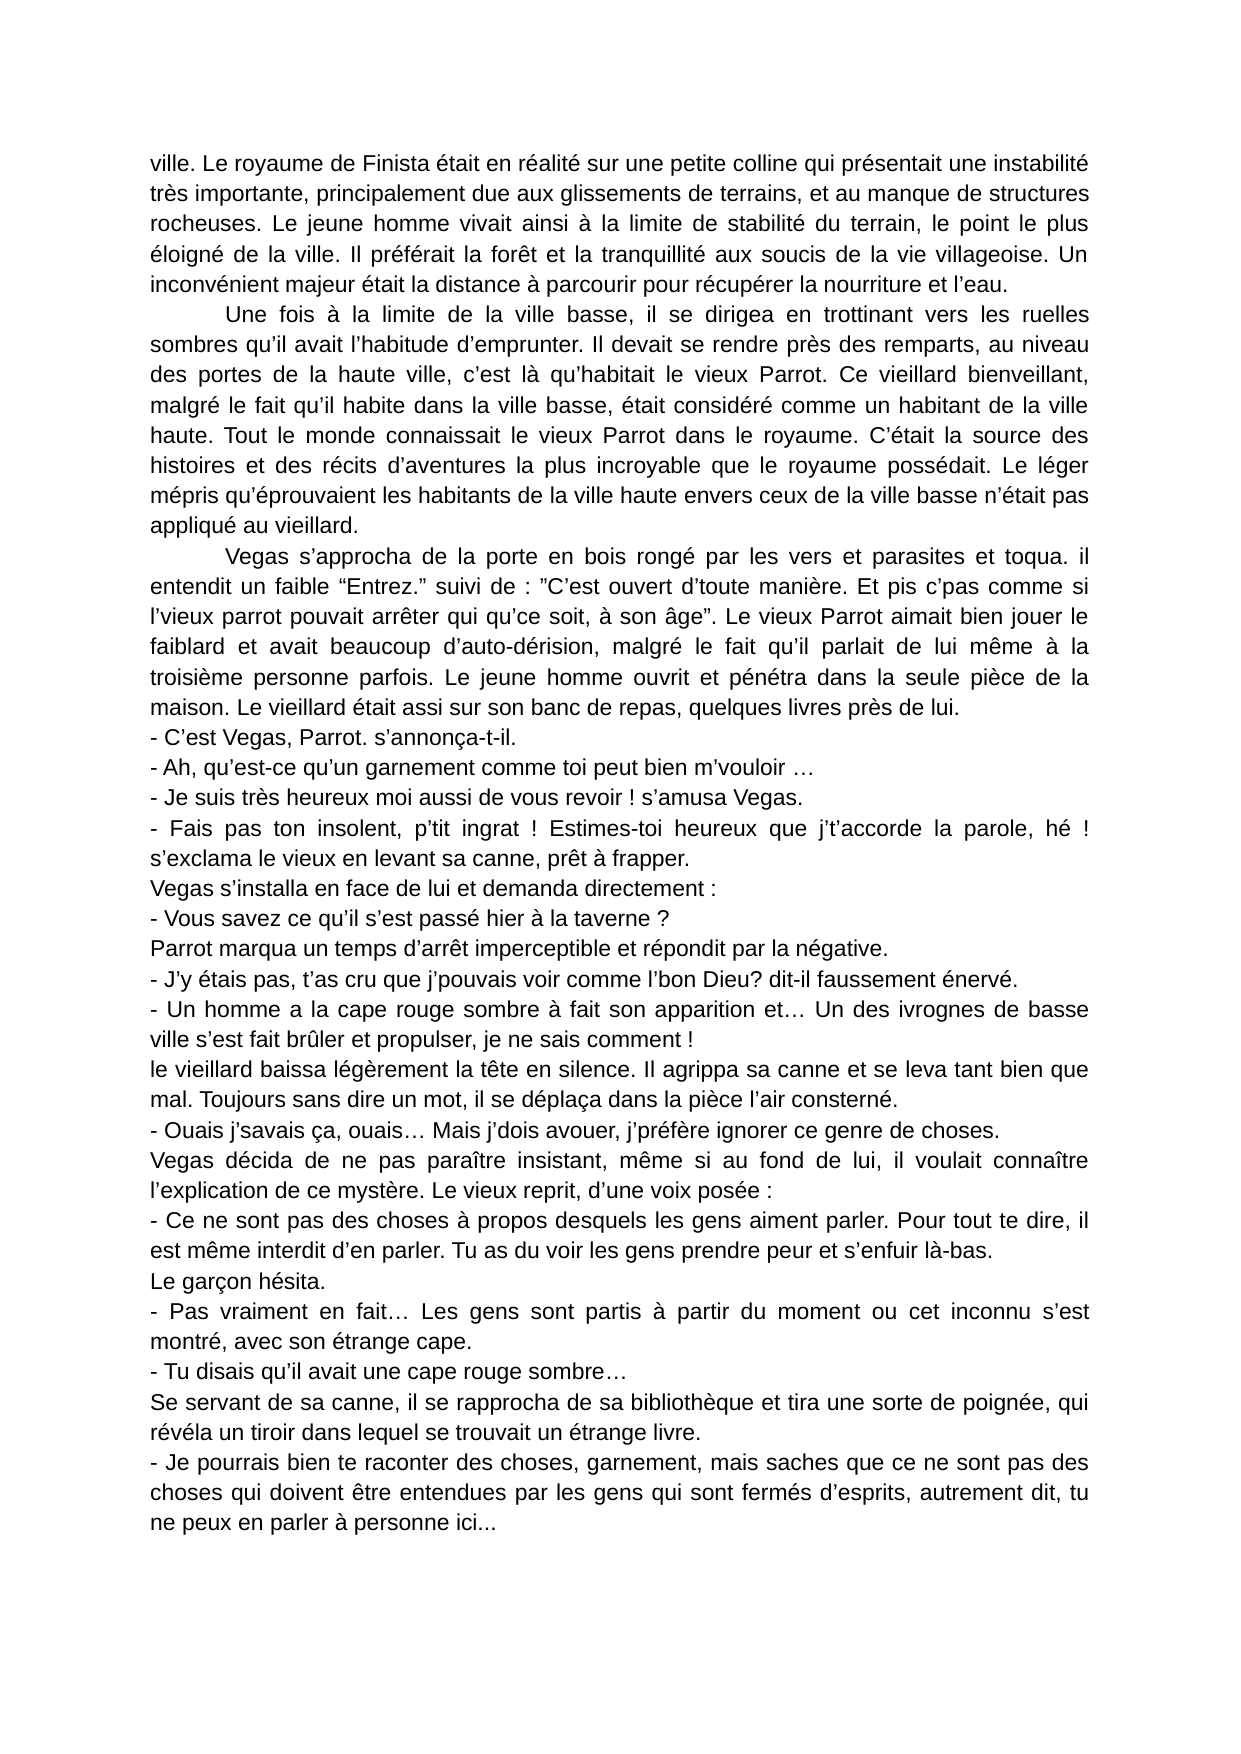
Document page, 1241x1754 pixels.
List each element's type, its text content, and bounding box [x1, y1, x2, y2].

text - Je pourrais bien te raconter des choses, garnement, mais saches que ce ne sont pas des choses qui doivent être entendues par les gens qui sont fermés d’esprits, autrement dit, tu ne peux en parler à personne ici... [150, 1449, 1090, 1536]
text Le garçon hésita. [150, 1268, 1090, 1294]
text Parrot marqua un temps d’arrêt imperceptible et répondit par la négative. [150, 935, 1090, 962]
text - Vous savez ce qu’il s’est passé hier à la taverne ? [150, 905, 1090, 932]
text Se servant de sa canne, il se rapprocha de sa bibliothèque et tira une sorte de poignée, qui révéla un tiroir dans lequel se trouvait un étrange livre. [150, 1388, 1090, 1445]
text - Je suis très heureux moi aussi de vous revoir ! s’amusa Vegas. [150, 784, 1090, 811]
text Vegas décida de ne pas paraître insistant, même si au fond de lui, il voulait connaître l’explication de ce mystère. Le vieux reprit, d’une voix posée : [150, 1147, 1090, 1203]
text - Ce ne sont pas des choses à propos desquels les gens aiment parler. Pour tout te dire, il est même interdit d’en parler. Tu as du voir les gens prendre peur et s’enfuir là-bas. [150, 1207, 1090, 1264]
text - Ah, qu’est-ce qu’un garnement comme toi peut bien m’vouloir … [150, 754, 1090, 781]
text Vegas s’installa en face de lui et demanda directement : [150, 875, 1090, 901]
text - Fais pas ton insolent, p’tit ingrat ! Estimes-toi heureux que j’t’accorde la parole, hé ! s’exclama le vieux en levant sa canne, prêt à frapper. [150, 814, 1090, 871]
text Une fois à la limite de la ville basse, il se dirigea en trottinant vers les ruelles sombres qu’il avait l’habitude d’emprunter. Il devait se rendre près des remparts, au niveau des portes de la haute ville, c’est là qu’habitait le vieux Parrot. Ce vieillard bienveillant, malgré le fait qu’il habite dans la ville basse, était considéré comme un habitant de la ville haute. Tout le monde connaissait le vieux Parrot dans le royaume. C’était la source des histoires et des récits d’aventures la plus incroyable que le royaume possédait. Le léger mépris qu’éprouvaient les habitants de la ville haute envers ceux de la ville basse n’était pas appliqué au vieillard. [150, 301, 1090, 539]
text ville. Le royaume de Finista était en réalité sur une petite colline qui présentait une instabilité très importante, principalement due aux glissements de terrains, et au manque de structures rocheuses. Le jeune homme vivait ainsi à la limite de stabilité du terrain, le point le plus éloigné de la ville. Il préférait la forêt et la tranquillité aux soucis de la vie villageoise. Un inconvénient majeur était la distance à parcourir pour récupérer la nourriture et l’eau. [150, 150, 1090, 297]
text - Pas vraiment en fait… Les gens sont partis à partir du moment ou cet inconnu s’est montré, avec son étrange cape. [150, 1298, 1090, 1354]
text Vegas s’approcha de la porte en bois rongé par les vers et parasites et toqua. il entendit un faible “Entrez.” suivi de : ”C’est ouvert d’toute manière. Et pis c’pas comme si l’vieux parrot pouvait arrêter qui qu’ce soit, à son âge”. Le vieux Parrot aimait bien jouer le faiblard et avait beaucoup d’auto-dérision, malgré le fait qu’il parlait de lui même à la troisième personne parfois. Le jeune homme ouvrit et pénétra dans la seule pièce de la maison. Le vieillard était assi sur son banc de repas, quelques livres près de lui. [150, 543, 1090, 720]
text le vieillard baissa légèrement la tête en silence. Il agrippa sa canne et se leva tant bien que mal. Toujours sans dire un mot, il se déplaça dans la pièce l’air consterné. [150, 1056, 1090, 1113]
text - C’est Vegas, Parrot. s’annonça-t-il. [150, 724, 1090, 750]
text - Un homme a la cape rouge sombre à fait son apparition et… Un des ivrognes de basse ville s’est fait brûler et propulser, je ne sais comment ! [150, 996, 1090, 1052]
text - Tu disais qu’il avait une cape rouge sombre… [150, 1358, 1090, 1385]
text - Ouais j’savais ça, ouais… Mais j’dois avouer, j’préfère ignorer ce genre de choses. [150, 1117, 1090, 1143]
text - J’y étais pas, t’as cru que j’pouvais voir comme l’bon Dieu? dit-il faussement énervé. [150, 966, 1090, 992]
